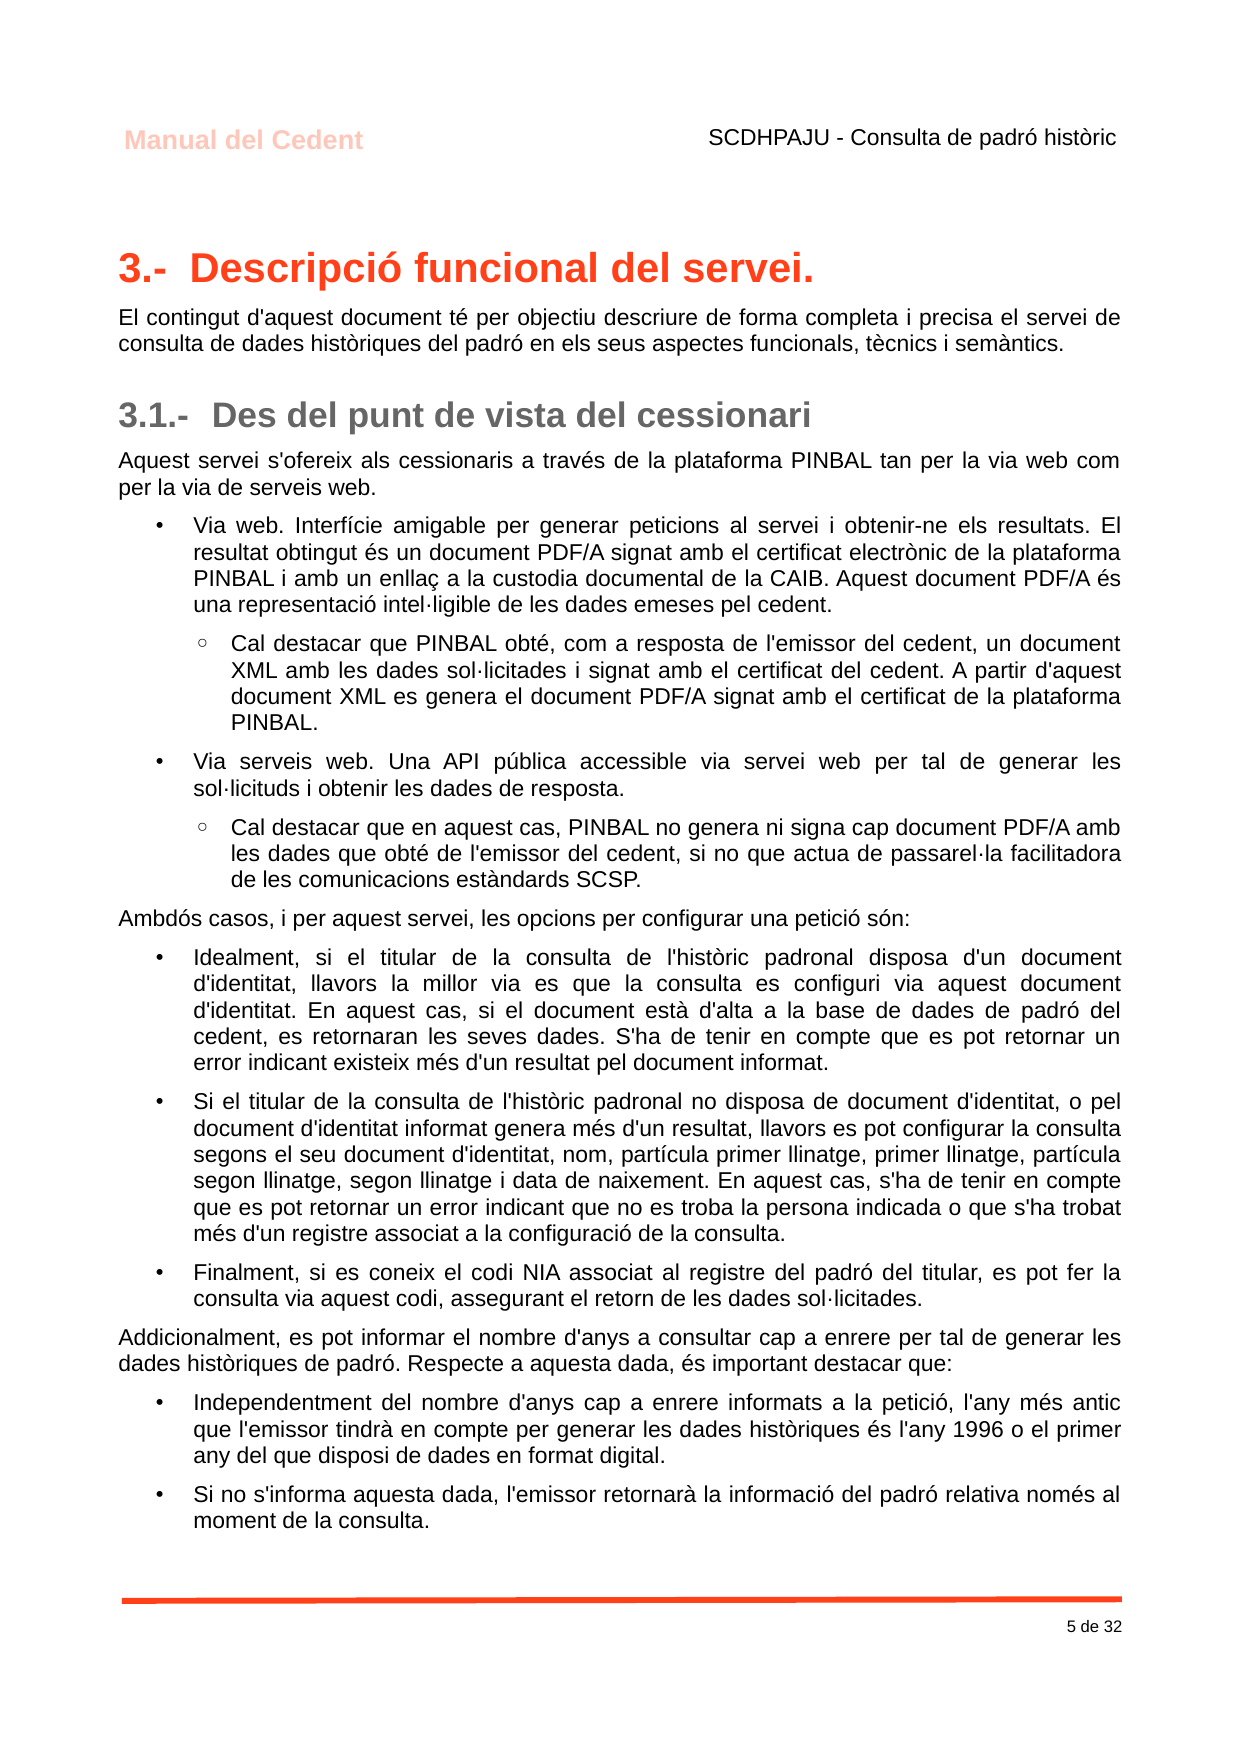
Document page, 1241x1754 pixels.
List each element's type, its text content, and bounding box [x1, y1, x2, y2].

text El contingut d'aquest document té per objectiu descriure de forma completa i precisa el servei de consulta de dades històriques del padró en els seus aspectes funcionals, tècnics i semàntics. [118, 304, 1122, 356]
list Si el titular de la consulta de l'històric padronal no disposa de document d'identitat, o pel document d'identitat informat genera més d'un resultat, llavors es pot configurar la consulta segons el seu document d'identitat, nom, partícula primer llinatge, primer llinatge, partícula segon llinatge, segon llinatge i data de naixement. En aquest cas, s'ha de tenir en compte que es pot retornar un error indicant que no es troba la persona indicada o que s'ha trobat més d'un registre associat a la configuració de la consulta. [156, 1088, 1122, 1246]
list Cal destacar que en aquest cas, PINBAL no genera ni signa cap document PDF/A amb les dades que obté de l'emissor del cedent, si no que actua de passarel·la facilitadora de les comunicacions estàndards SCSP. [193, 813, 1122, 892]
text Addicionalment, es pot informar el nombre d'anys a consultar cap a enrere per tal de generar les dades històriques de padró. Respecte a aquesta dada, és important destacar que: [118, 1324, 1122, 1377]
subtitle Descripció funcional del servei. [118, 243, 1122, 291]
text Ambdós casos, i per aquest servei, les opcions per configurar una petició són: [118, 905, 1122, 931]
list Via serveis web. Una API pública accessible via servei web per tal de generar les sol·licituds i obtenir les dades de resposta. [156, 748, 1122, 801]
list Independentment del nombre d'anys cap a enrere informats a la petició, l'any més antic que l'emissor tindrà en compte per generar les dades històriques és l'any 1996 o el primer any del que disposi de dades en format digital. [156, 1389, 1122, 1468]
text Aquest servei s'ofereix als cessionaris a través de la plataforma PINBAL tan per la via web com per la via de serveis web. [118, 447, 1122, 500]
list Via web. Interfície amigable per generar peticions al servei i obtenir-ne els resultats. El resultat obtingut és un document PDF/A signat amb el certificat electrònic de la plataforma PINBAL i amb un enllaç a la custodia documental de la CAIB. Aquest document PDF/A és una representació intel·ligible de les dades emeses pel cedent. [156, 512, 1122, 618]
list Cal destacar que PINBAL obté, com a resposta de l'emissor del cedent, un document XML amb les dades sol·licitades i signat amb el certificat del cedent. A partir d'aquest document XML es genera el document PDF/A signat amb el certificat de la plataforma PINBAL. [193, 630, 1122, 736]
list Idealment, si el titular de la consulta de l'històric padronal disposa d'un document d'identitat, llavors la millor via es que la consulta es configuri via aquest document d'identitat. En aquest cas, si el document està d'alta a la base de dades de padró del cedent, es retornaran les seves dades. S'ha de tenir en compte que es pot retornar un error indicant existeix més d'un resultat pel document informat. [156, 944, 1122, 1076]
list Si no s'informa aquesta dada, l'emissor retornarà la informació del padró relativa només al moment de la consulta. [156, 1481, 1122, 1533]
subtitle Des del punt de vista del cessionari [118, 394, 1122, 435]
list Finalment, si es coneix el codi NIA associat al registre del padró del titular, es pot fer la consulta via aquest codi, assegurant el retorn de les dades sol·licitades. [156, 1259, 1122, 1311]
